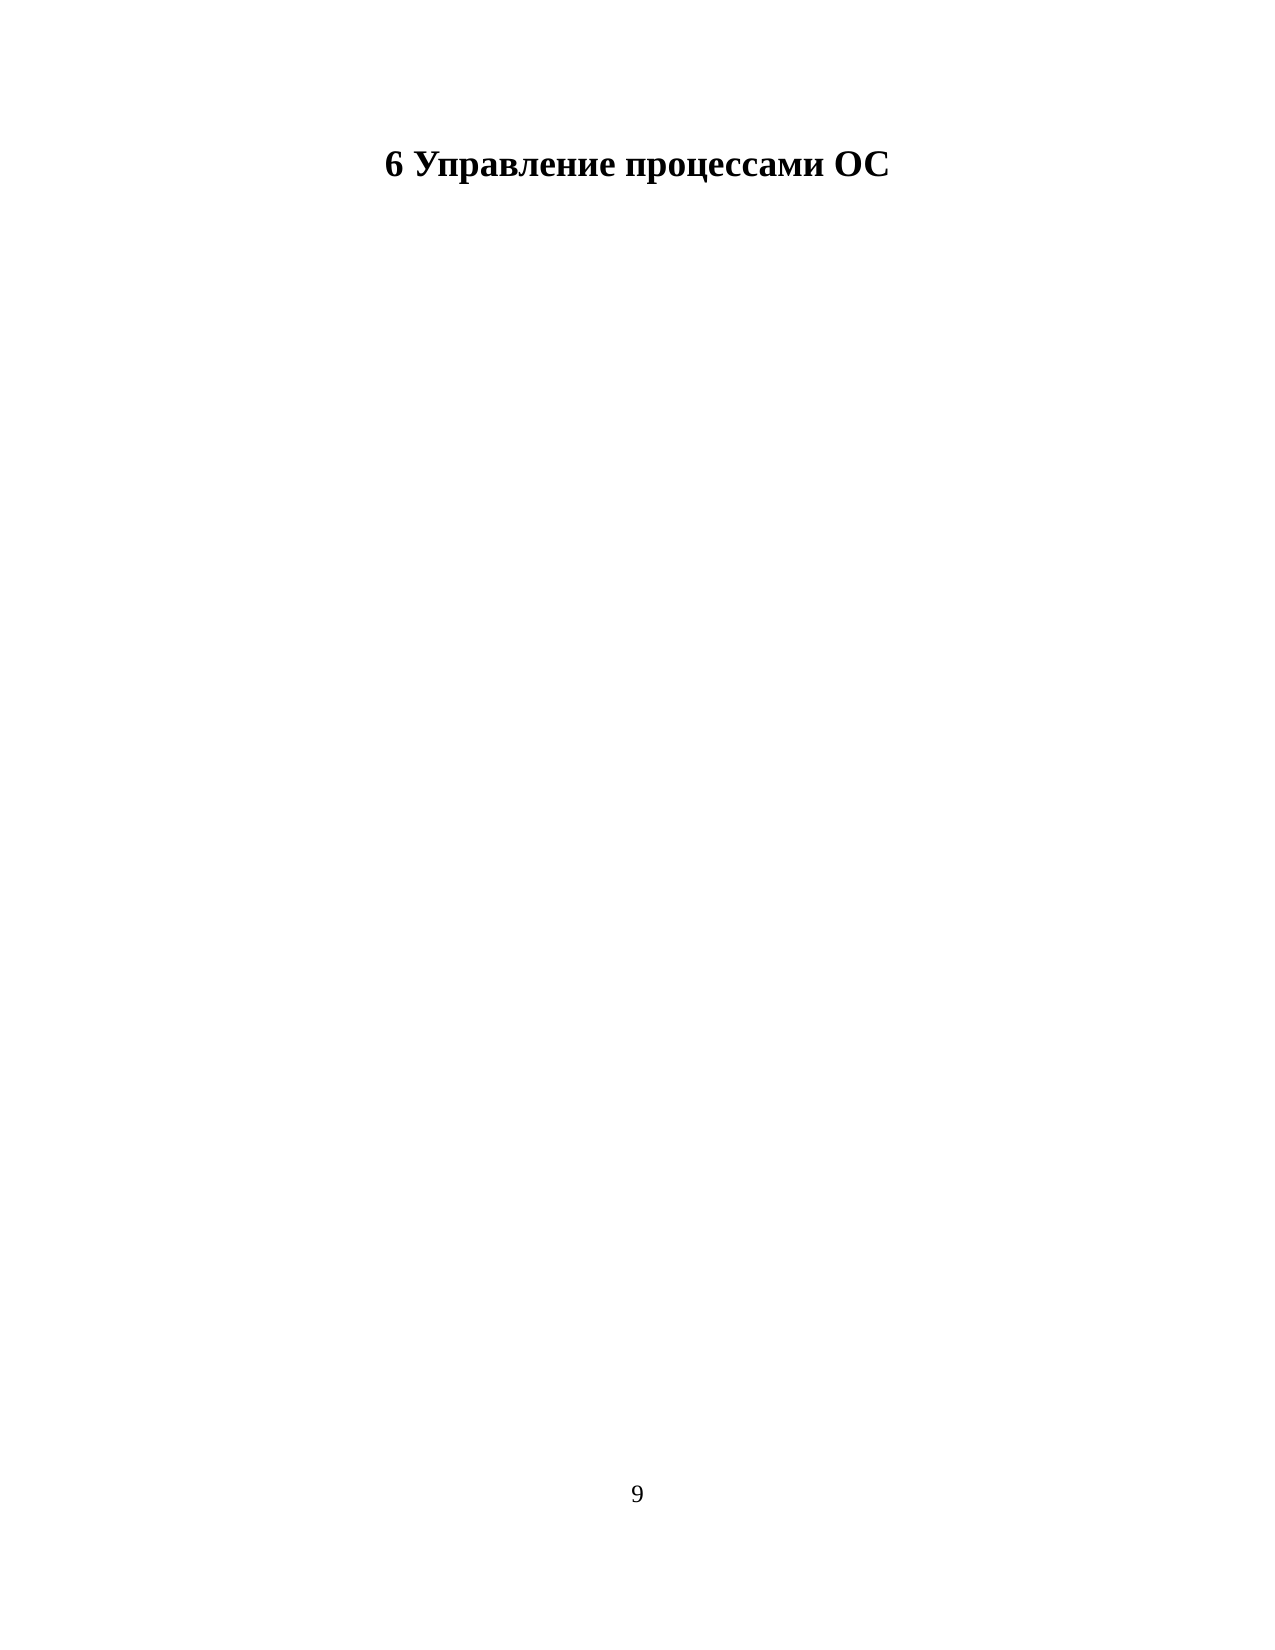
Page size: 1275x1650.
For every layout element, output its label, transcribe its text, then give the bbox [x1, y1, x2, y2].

subtitle 6 Управление процессами ОС [118, 142, 1157, 185]
